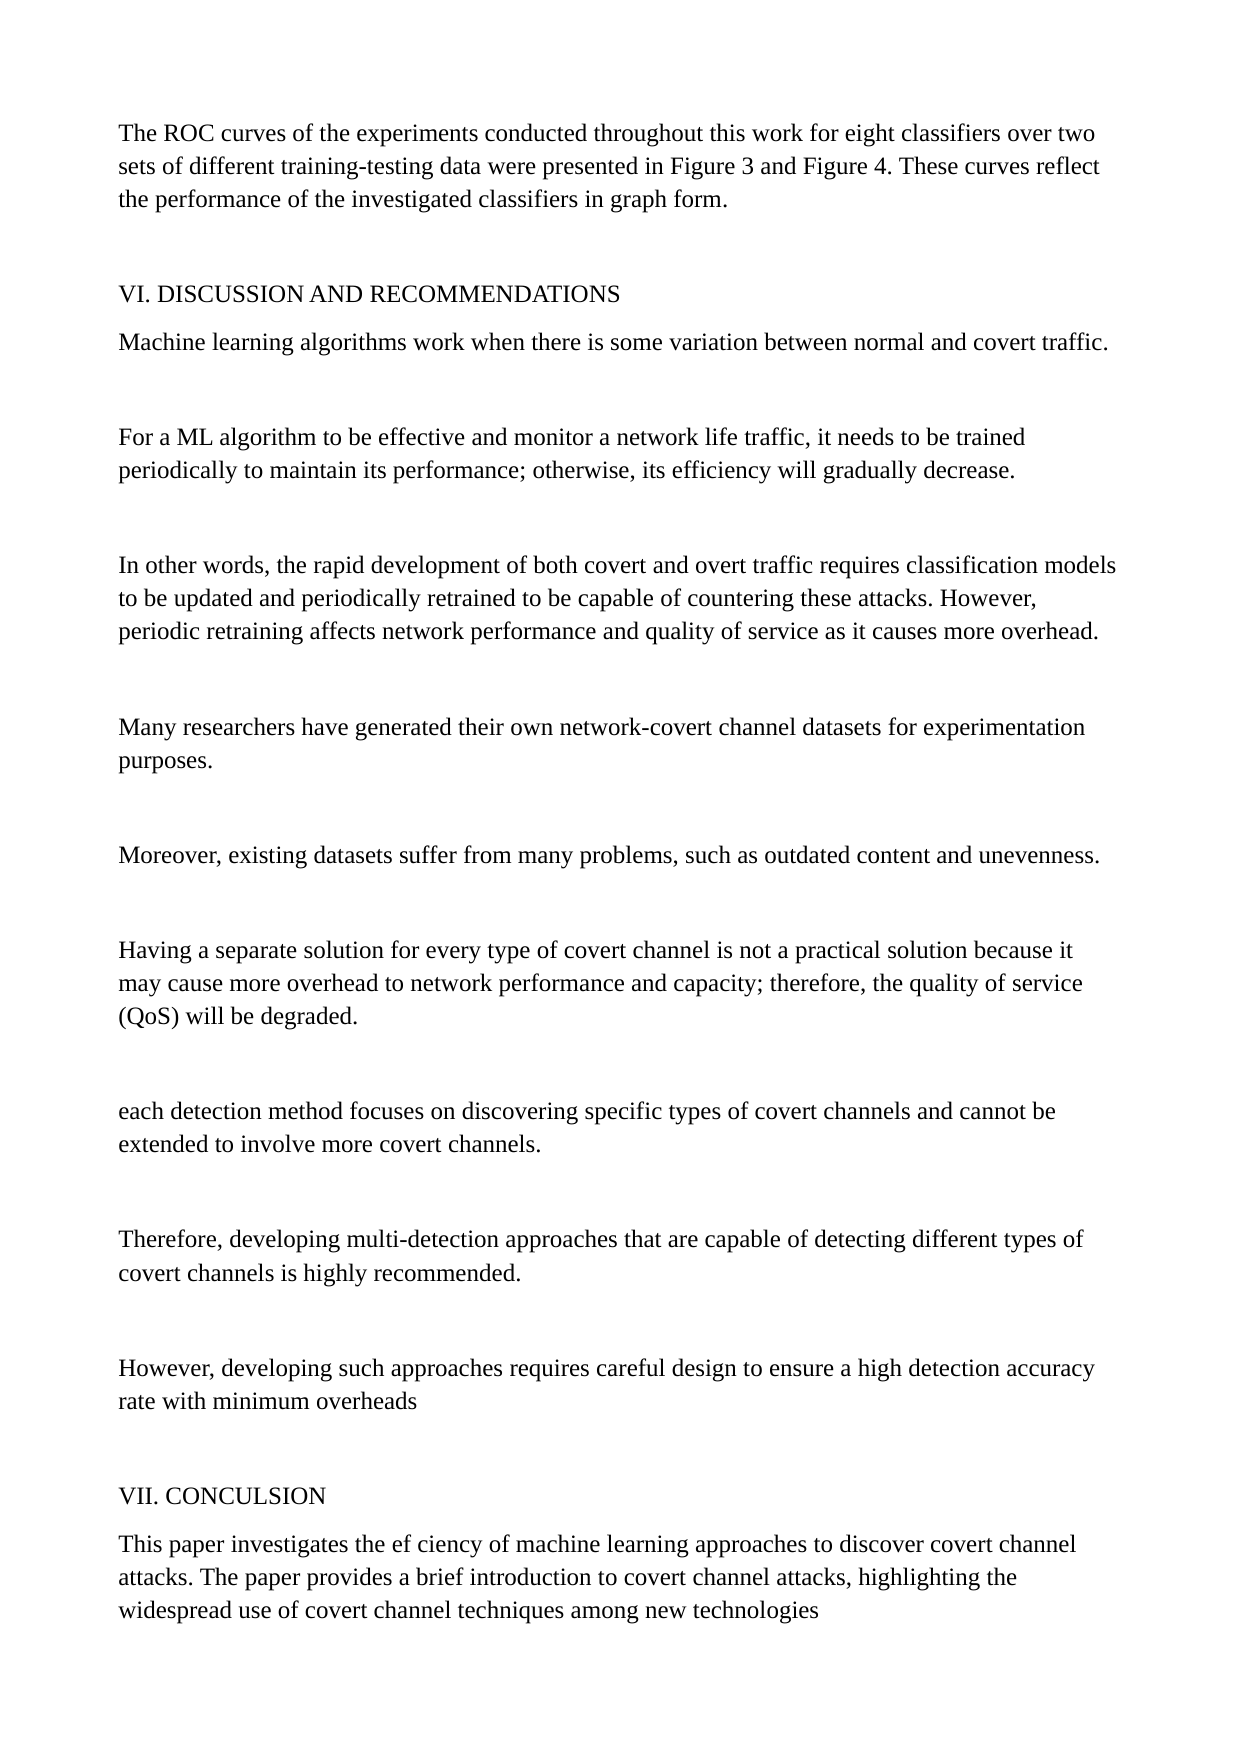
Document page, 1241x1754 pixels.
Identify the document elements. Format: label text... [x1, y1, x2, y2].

text Therefore, developing multi-detection approaches that are capable of detecting different types of covert channels is highly recommended. [118, 1224, 1122, 1286]
text Having a separate solution for every type of covert channel is not a practical solution because it may cause more overhead to network performance and capacity; therefore, the quality of service (QoS) will be degraded. [118, 935, 1122, 1030]
text Moreover, existing datasets suffer from many problems, such as outdated content and unevenness. [118, 840, 1122, 869]
text each detection method focuses on discovering specific types of covert channels and cannot be extended to involve more covert channels. [118, 1096, 1122, 1158]
text However, developing such approaches requires careful design to ensure a high detection accuracy rate with minimum overheads [118, 1353, 1122, 1414]
text VII. CONCULSION [118, 1481, 1122, 1510]
text This paper investigates the ef ciency of machine learning approaches to discover covert channel attacks. The paper provides a brief introduction to covert channel attacks, highlighting the widespread use of covert channel techniques among new technologies [118, 1529, 1122, 1623]
text Machine learning algorithms work when there is some variation between normal and covert traffic. [118, 327, 1122, 356]
text In other words, the rapid development of both covert and overt traffic requires classification models to be updated and periodically retrained to be capable of countering these attacks. However, periodic retraining affects network performance and quality of service as it causes more overhead. [118, 550, 1122, 645]
text Many researchers have generated their own network-covert channel datasets for experimentation purposes. [118, 712, 1122, 773]
text VI. DISCUSSION AND RECOMMENDATIONS [118, 279, 1122, 308]
text For a ML algorithm to be effective and monitor a network life traffic, it needs to be trained periodically to maintain its performance; otherwise, its efficiency will gradually decrease. [118, 422, 1122, 484]
text The ROC curves of the experiments conducted throughout this work for eight classifiers over two sets of different training-testing data were presented in Figure 3 and Figure 4. These curves reflect the performance of the investigated classifiers in graph form. [118, 118, 1122, 213]
